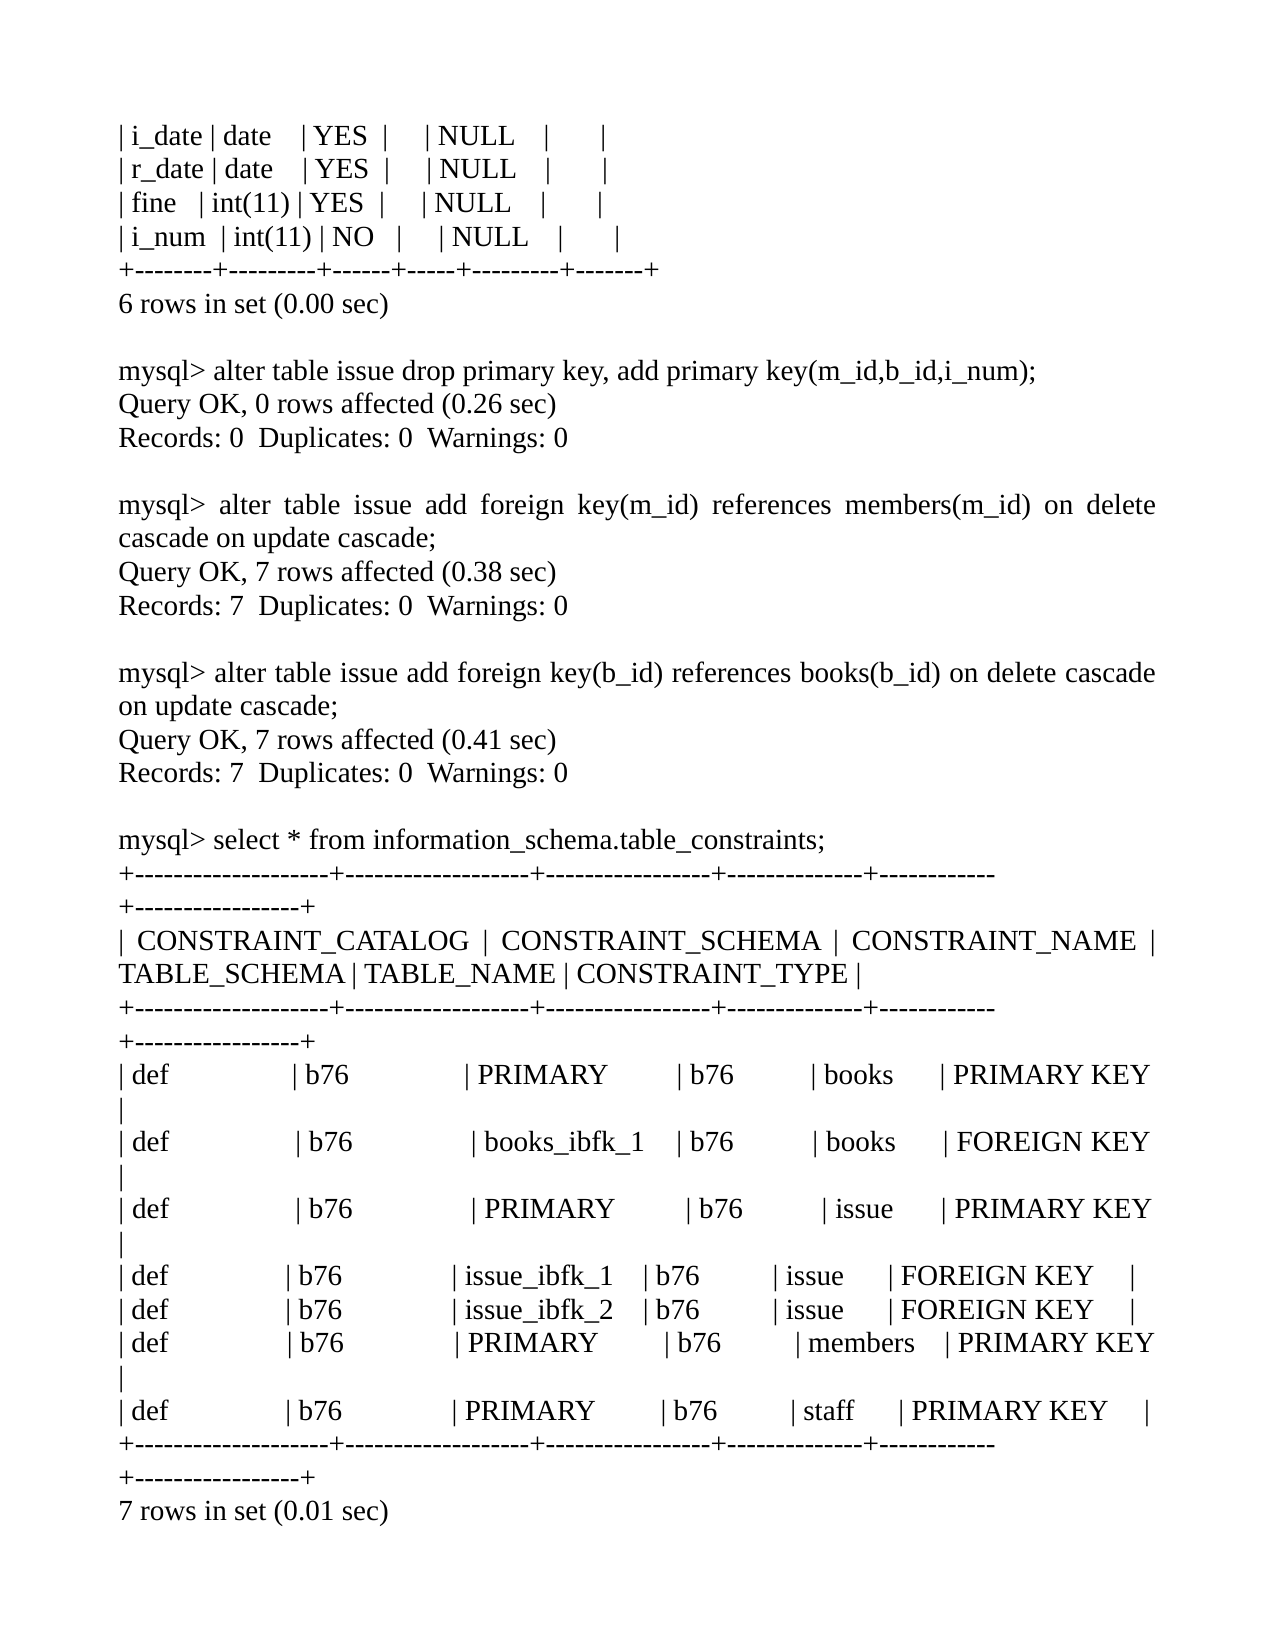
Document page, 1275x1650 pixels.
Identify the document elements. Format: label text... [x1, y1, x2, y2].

text 6 rows in set (0.00 sec) [118, 286, 1157, 319]
text | i_num | int(11) | NO | | NULL | | [118, 219, 1157, 252]
text Query OK, 0 rows affected (0.26 sec) [118, 386, 1157, 420]
text | def | b76 | issue_ibfk_1 | b76 | issue | FOREIGN KEY | [118, 1258, 1157, 1292]
text | def | b76 | books_ibfk_1 | b76 | books | FOREIGN KEY | [118, 1124, 1157, 1191]
text Records: 7 Duplicates: 0 Warnings: 0 [118, 755, 1157, 789]
text 7 rows in set (0.01 sec) [118, 1493, 1157, 1527]
text | def | b76 | issue_ibfk_2 | b76 | issue | FOREIGN KEY | [118, 1292, 1157, 1326]
text mysql> select * from information_schema.table_constraints; [118, 822, 1157, 856]
text | fine | int(11) | YES | | NULL | | [118, 185, 1157, 219]
text +--------------------+-------------------+-----------------+--------------+------------+-----------------+ [118, 990, 1157, 1057]
text +--------------------+-------------------+-----------------+--------------+------------+-----------------+ [118, 1426, 1157, 1493]
text mysql> alter table issue drop primary key, add primary key(m_id,b_id,i_num); [118, 353, 1157, 386]
text | CONSTRAINT_CATALOG | CONSTRAINT_SCHEMA | CONSTRAINT_NAME | TABLE_SCHEMA | TABLE_NAME | CONSTRAINT_TYPE | [118, 923, 1157, 990]
text Records: 7 Duplicates: 0 Warnings: 0 [118, 588, 1157, 621]
text | r_date | date | YES | | NULL | | [118, 152, 1157, 185]
text Records: 0 Duplicates: 0 Warnings: 0 [118, 420, 1157, 453]
text | def | b76 | PRIMARY | b76 | issue | PRIMARY KEY | [118, 1191, 1157, 1258]
text | i_date | date | YES | | NULL | | [118, 118, 1157, 152]
text | def | b76 | PRIMARY | b76 | staff | PRIMARY KEY | [118, 1393, 1157, 1426]
text mysql> alter table issue add foreign key(m_id) references members(m_id) on delete cascade on update cascade; [118, 487, 1157, 554]
text | def | b76 | PRIMARY | b76 | members | PRIMARY KEY | [118, 1326, 1157, 1393]
text Query OK, 7 rows affected (0.38 sec) [118, 554, 1157, 588]
text +--------+---------+------+-----+---------+-------+ [118, 252, 1157, 286]
text Query OK, 7 rows affected (0.41 sec) [118, 722, 1157, 755]
text | def | b76 | PRIMARY | b76 | books | PRIMARY KEY | [118, 1057, 1157, 1124]
text +--------------------+-------------------+-----------------+--------------+------------+-----------------+ [118, 856, 1157, 923]
text mysql> alter table issue add foreign key(b_id) references books(b_id) on delete cascade on update cascade; [118, 655, 1157, 722]
